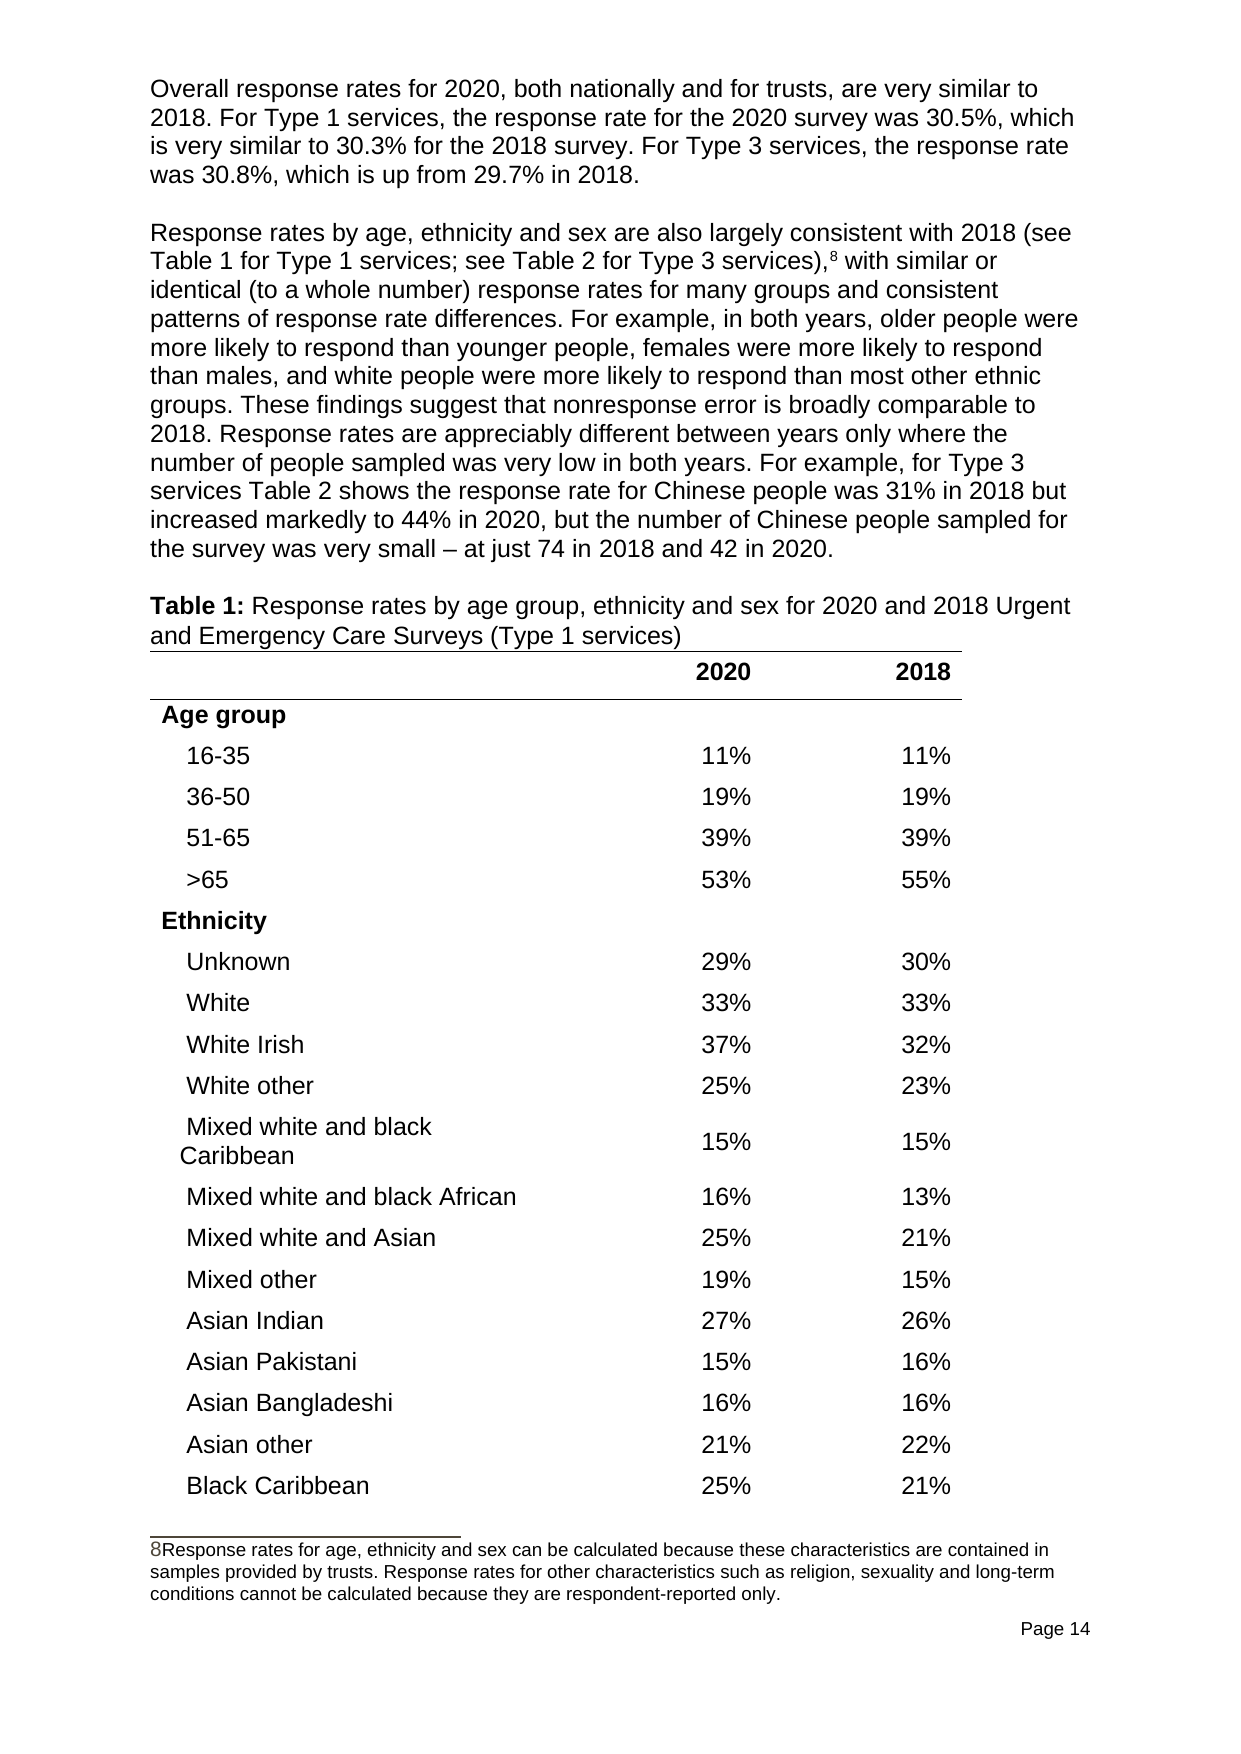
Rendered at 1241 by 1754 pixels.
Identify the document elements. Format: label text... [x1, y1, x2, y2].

table_cell 16% [563, 1389, 762, 1430]
table_cell [563, 906, 762, 947]
table_header 2020 [563, 652, 762, 699]
table_cell 22% [762, 1430, 962, 1471]
table_cell 13% [762, 1182, 962, 1223]
table_cell Unknown [150, 947, 562, 988]
table_cell 30% [762, 947, 962, 988]
table_cell 55% [762, 865, 962, 906]
table_cell 29% [563, 947, 762, 988]
table_cell Ethnicity [150, 906, 562, 947]
table_cell 15% [563, 1347, 762, 1388]
table_header 2018 [762, 652, 962, 699]
table_cell Age group [150, 700, 562, 741]
table_cell 15% [762, 1112, 962, 1182]
table_cell 21% [762, 1471, 962, 1512]
table_cell White other [150, 1071, 562, 1112]
table_cell 25% [563, 1471, 762, 1512]
table_cell Asian Indian [150, 1306, 562, 1347]
table_cell 16-35 [150, 741, 562, 782]
table_cell 27% [563, 1306, 762, 1347]
table_cell 11% [762, 741, 962, 782]
table_header [150, 652, 562, 699]
table_cell 21% [762, 1224, 962, 1265]
table_cell 21% [563, 1430, 762, 1471]
table_cell 15% [762, 1265, 962, 1306]
table_cell 11% [563, 741, 762, 782]
table_cell 16% [762, 1389, 962, 1430]
text Response rates by age, ethnicity and sex are also largely consistent with 2018 (see Table 1 for Type 1 services; see Table 2 for Type 3 services), with similar or identical (to a whole number) response rates for many groups and consistent patterns of response rate differences. For example, in both years, older people were more likely to respond than younger people, females were more likely to respond than males, and white people were more likely to respond than most other ethnic groups. These findings suggest that nonresponse error is broadly comparable to 2018. Response rates are appreciably different between years only where the number of people sampled was very low in both years. For example, for Type 3 services Table 2 shows the response rate for Chinese people was 31% in 2018 but increased markedly to 44% in 2020, but the number of Chinese people sampled for the survey was very small – at just 74 in 2018 and 42 in 2020. [150, 217, 1090, 562]
text Response rates for age, ethnicity and sex can be calculated because these characteristics are contained in samples provided by trusts. Response rates for other characteristics such as religion, sexuality and long-term conditions cannot be calculated because they are respondent-reported only. [150, 1537, 1090, 1604]
table_cell White [150, 989, 562, 1030]
table_cell White Irish [150, 1030, 562, 1071]
table_cell 26% [762, 1306, 962, 1347]
table_cell Mixed white and black Caribbean [150, 1112, 562, 1182]
text Table 1: Response rates by age group, ethnicity and sex for 2020 and 2018 Urgent and Emergency Care Surveys (Type 1 services) [150, 591, 1090, 650]
table_cell Asian other [150, 1430, 562, 1471]
table_cell 39% [762, 824, 962, 865]
table_cell 51-65 [150, 824, 562, 865]
table_cell 36-50 [150, 782, 562, 823]
table_cell 16% [563, 1182, 762, 1223]
table_cell [563, 700, 762, 741]
table_cell 33% [762, 989, 962, 1030]
table_cell [762, 906, 962, 947]
table_cell 19% [563, 1265, 762, 1306]
table_cell Black Caribbean [150, 1471, 562, 1512]
table_cell 39% [563, 824, 762, 865]
table_cell [762, 700, 962, 741]
text Overall response rates for 2020, both nationally and for trusts, are very similar to 2018. For Type 1 services, the response rate for the 2020 survey was 30.5%, which is very similar to 30.3% for the 2018 survey. For Type 3 services, the response rate was 30.8%, which is up from 29.7% in 2018. [150, 74, 1090, 189]
table_cell 25% [563, 1071, 762, 1112]
table_cell 37% [563, 1030, 762, 1071]
table_cell 16% [762, 1347, 962, 1388]
table_cell Mixed white and black African [150, 1182, 562, 1223]
table_cell Asian Bangladeshi [150, 1389, 562, 1430]
table_cell 53% [563, 865, 762, 906]
table_cell 25% [563, 1224, 762, 1265]
table_cell 32% [762, 1030, 962, 1071]
table_cell 15% [563, 1112, 762, 1182]
table_cell Asian Pakistani [150, 1347, 562, 1388]
table_cell 19% [563, 782, 762, 823]
table_cell Mixed white and Asian [150, 1224, 562, 1265]
table_cell >65 [150, 865, 562, 906]
table_cell 19% [762, 782, 962, 823]
table_cell 33% [563, 989, 762, 1030]
table_cell Mixed other [150, 1265, 562, 1306]
table_cell 23% [762, 1071, 962, 1112]
